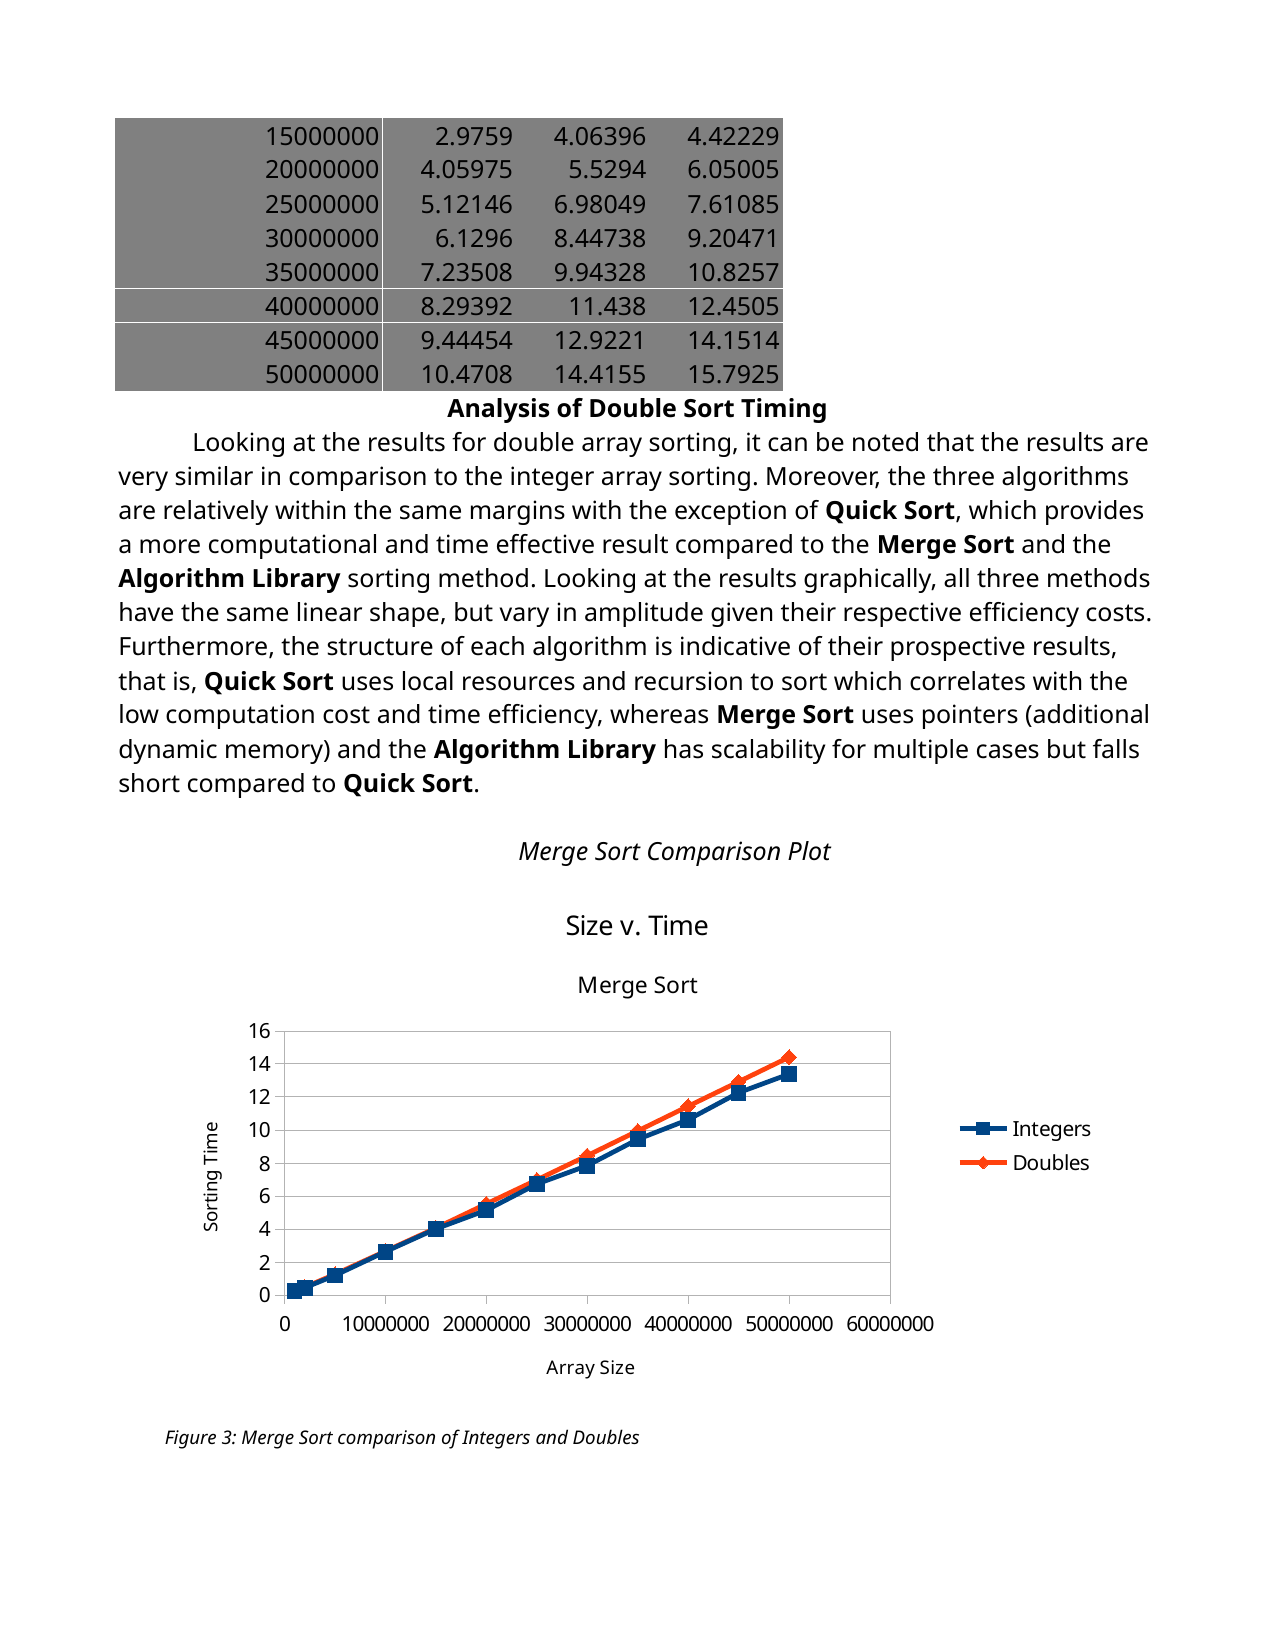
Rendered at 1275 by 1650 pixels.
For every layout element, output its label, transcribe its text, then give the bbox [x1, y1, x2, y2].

table_cell 14.4155 [516, 357, 649, 391]
table_cell 6.1296 [383, 220, 516, 254]
table_cell 30000000 [115, 220, 382, 254]
table_cell 45000000 [115, 323, 382, 357]
text Analysis of Double Sort Timing [118, 391, 1157, 425]
table_cell 7.23508 [383, 254, 516, 288]
table_cell 6.05005 [649, 152, 783, 186]
table_cell 9.94328 [516, 254, 649, 288]
table_cell 4.05975 [383, 152, 516, 186]
text Looking at the results for double array sorting, it can be noted that the results are very similar in comparison to the integer array sorting. Moreover, the three algorithms are relatively within the same margins with the exception of Quick Sort, which provides a more computational and time effective result compared to the Merge Sort and the Algorithm Library sorting method. Looking at the results graphically, all three methods have the same linear shape, but vary in amplitude given their respective efficiency costs. Furthermore, the structure of each algorithm is indicative of their prospective results, that is, Quick Sort uses local resources and recursion to sort which correlates with the low computation cost and time efficiency, whereas Merge Sort uses pointers (additional dynamic memory) and the Algorithm Library has scalability for multiple cases but falls short compared to Quick Sort. [118, 425, 1157, 799]
table_cell 9.44454 [383, 323, 516, 357]
table_cell 12.4505 [649, 289, 783, 322]
table_cell 2.9759 [383, 118, 516, 152]
table_cell 10.4708 [383, 357, 516, 391]
table_cell 9.20471 [649, 220, 783, 254]
table_cell 20000000 [115, 152, 382, 186]
table_cell 10.8257 [649, 254, 783, 288]
table_cell 4.06396 [516, 118, 649, 152]
table_cell 25000000 [115, 186, 382, 220]
table_cell 5.12146 [383, 186, 516, 220]
table_cell 5.5294 [516, 152, 649, 186]
table_cell 50000000 [115, 357, 382, 391]
table_cell 4.42229 [649, 118, 783, 152]
text Merge Sort Comparison Plot [118, 833, 1157, 867]
table_cell 15.7925 [649, 357, 783, 391]
text Figure 3: Merge Sort comparison of Integers and Doubles [164, 1412, 1110, 1449]
table_cell 40000000 [115, 289, 382, 322]
table_cell 15000000 [115, 118, 382, 152]
table_cell 6.98049 [516, 186, 649, 220]
table_cell 35000000 [115, 254, 382, 288]
table_cell 8.44738 [516, 220, 649, 254]
table_cell 12.9221 [516, 323, 649, 357]
table_cell 14.1514 [649, 323, 783, 357]
table_cell 8.29392 [383, 289, 516, 322]
table_cell 7.61085 [649, 186, 783, 220]
table_cell 11.438 [516, 289, 649, 322]
